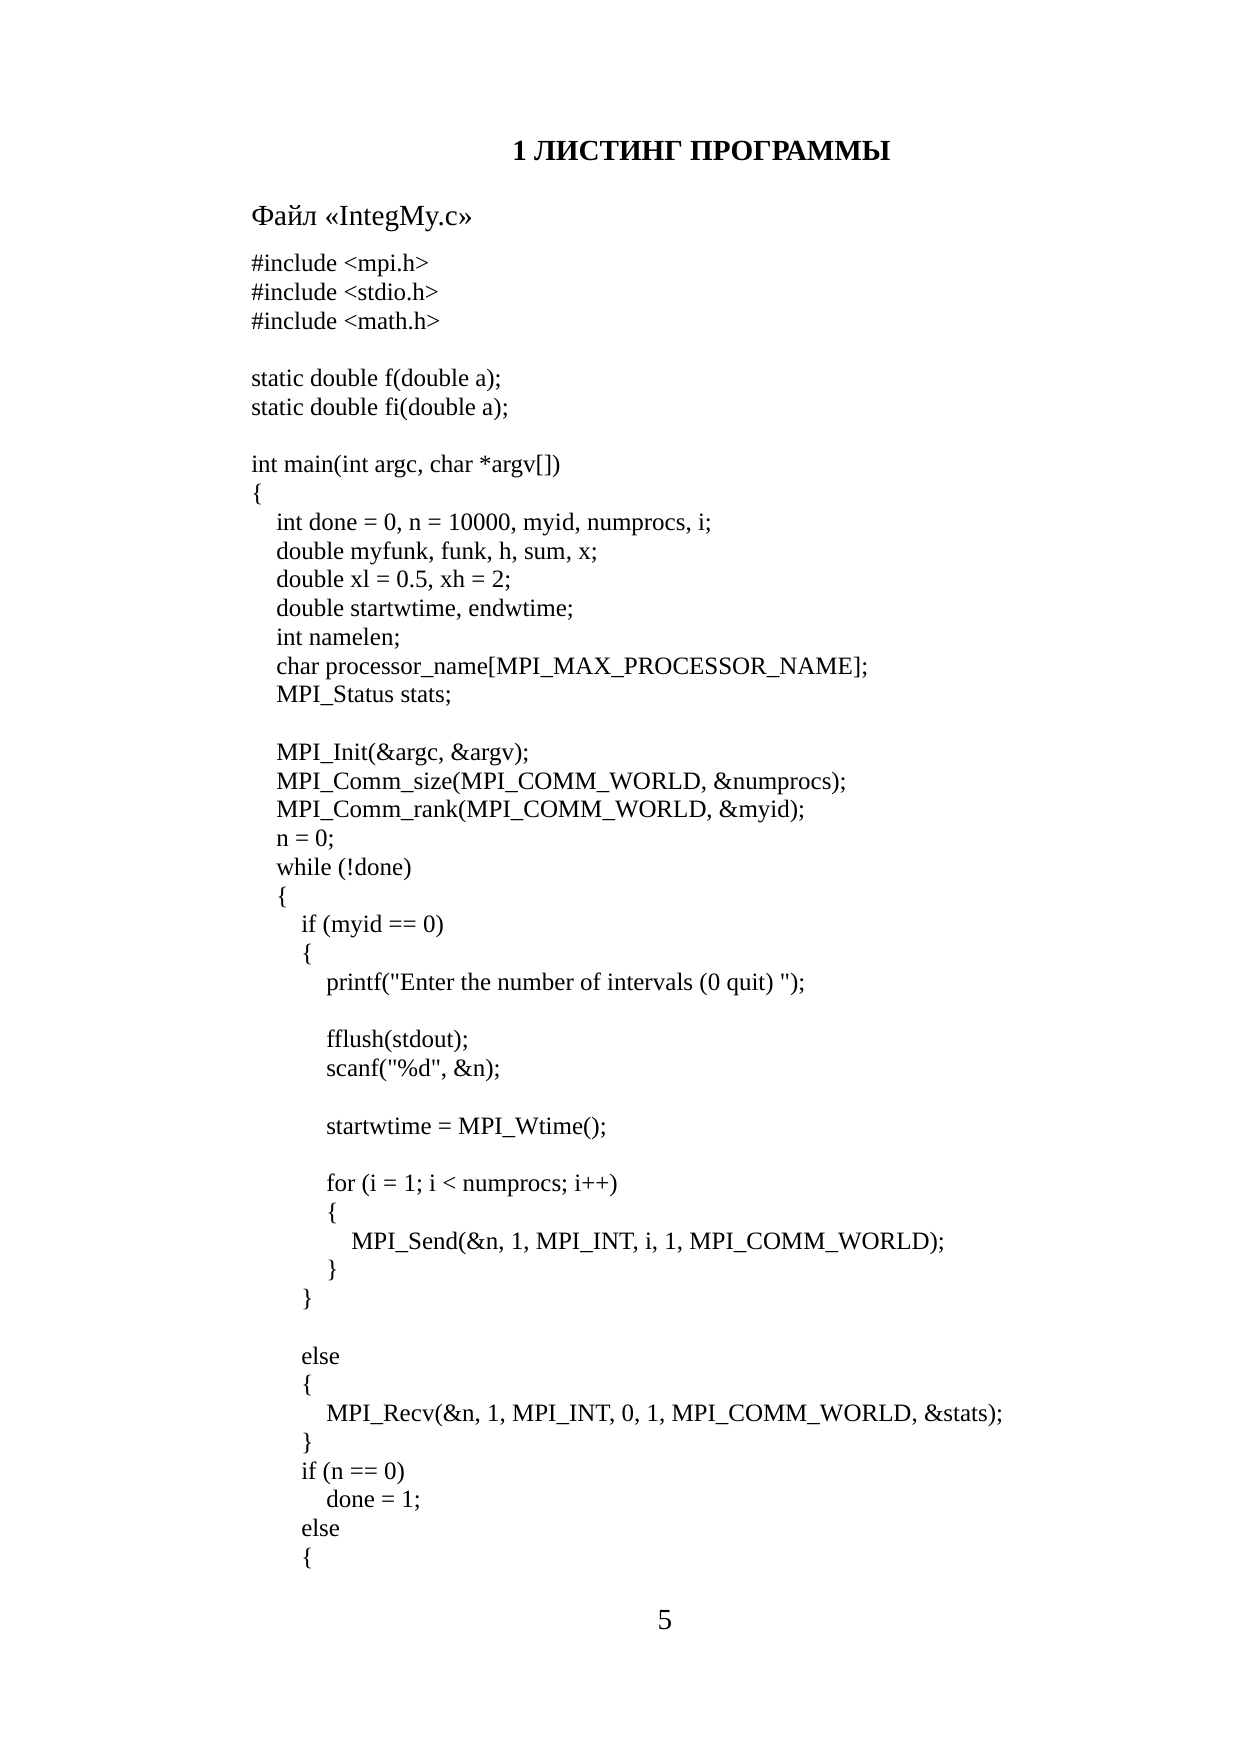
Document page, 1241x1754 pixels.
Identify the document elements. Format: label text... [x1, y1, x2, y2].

text if (n == 0) [177, 1456, 1152, 1484]
text } [177, 1254, 1152, 1283]
text double myfunk, funk, h, sum, x; [177, 536, 1152, 564]
text int done = 0, n = 10000, myid, numprocs, i; [177, 507, 1152, 536]
subtitle Листинг программы [251, 133, 1152, 166]
text { [177, 1197, 1152, 1226]
text #include <math.h> [177, 306, 1152, 334]
text while (!done) [177, 852, 1152, 881]
text int main(int argc, char *argv[]) [177, 449, 1152, 478]
text else [177, 1341, 1152, 1369]
text fflush(stdout); [177, 1024, 1152, 1053]
text } [177, 1283, 1152, 1312]
text { [177, 1542, 1152, 1571]
text { [177, 881, 1152, 909]
text double startwtime, endwtime; [177, 593, 1152, 622]
text static double fi(double a); [177, 392, 1152, 421]
text static double f(double a); [177, 363, 1152, 392]
text if (myid == 0) [177, 909, 1152, 938]
text { [177, 478, 1152, 507]
text { [177, 1369, 1152, 1398]
text scanf("%d", &n); [177, 1053, 1152, 1082]
text MPI_Recv(&n, 1, MPI_INT, 0, 1, MPI_COMM_WORLD, &stats); [177, 1398, 1152, 1427]
text n = 0; [177, 823, 1152, 852]
text Файл «IntegMy.c» [177, 198, 1152, 232]
text MPI_Comm_size(MPI_COMM_WORLD, &numprocs); [177, 766, 1152, 794]
text MPI_Comm_rank(MPI_COMM_WORLD, &myid); [177, 794, 1152, 823]
text else [177, 1513, 1152, 1542]
text char processor_name[MPI_MAX_PROCESSOR_NAME]; [177, 651, 1152, 679]
text startwtime = MPI_Wtime(); [177, 1111, 1152, 1139]
text #include <stdio.h> [177, 277, 1152, 306]
text int namelen; [177, 622, 1152, 651]
text } [177, 1427, 1152, 1456]
text double xl = 0.5, xh = 2; [177, 564, 1152, 593]
text MPI_Status stats; [177, 679, 1152, 708]
text for (i = 1; i < numprocs; i++) [177, 1168, 1152, 1197]
text printf("Enter the number of intervals (0 quit) "); [177, 967, 1152, 996]
text MPI_Init(&argc, &argv); [177, 737, 1152, 766]
text { [177, 938, 1152, 967]
text done = 1; [177, 1484, 1152, 1513]
text MPI_Send(&n, 1, MPI_INT, i, 1, MPI_COMM_WORLD); [177, 1226, 1152, 1254]
text #include <mpi.h> [177, 248, 1152, 277]
